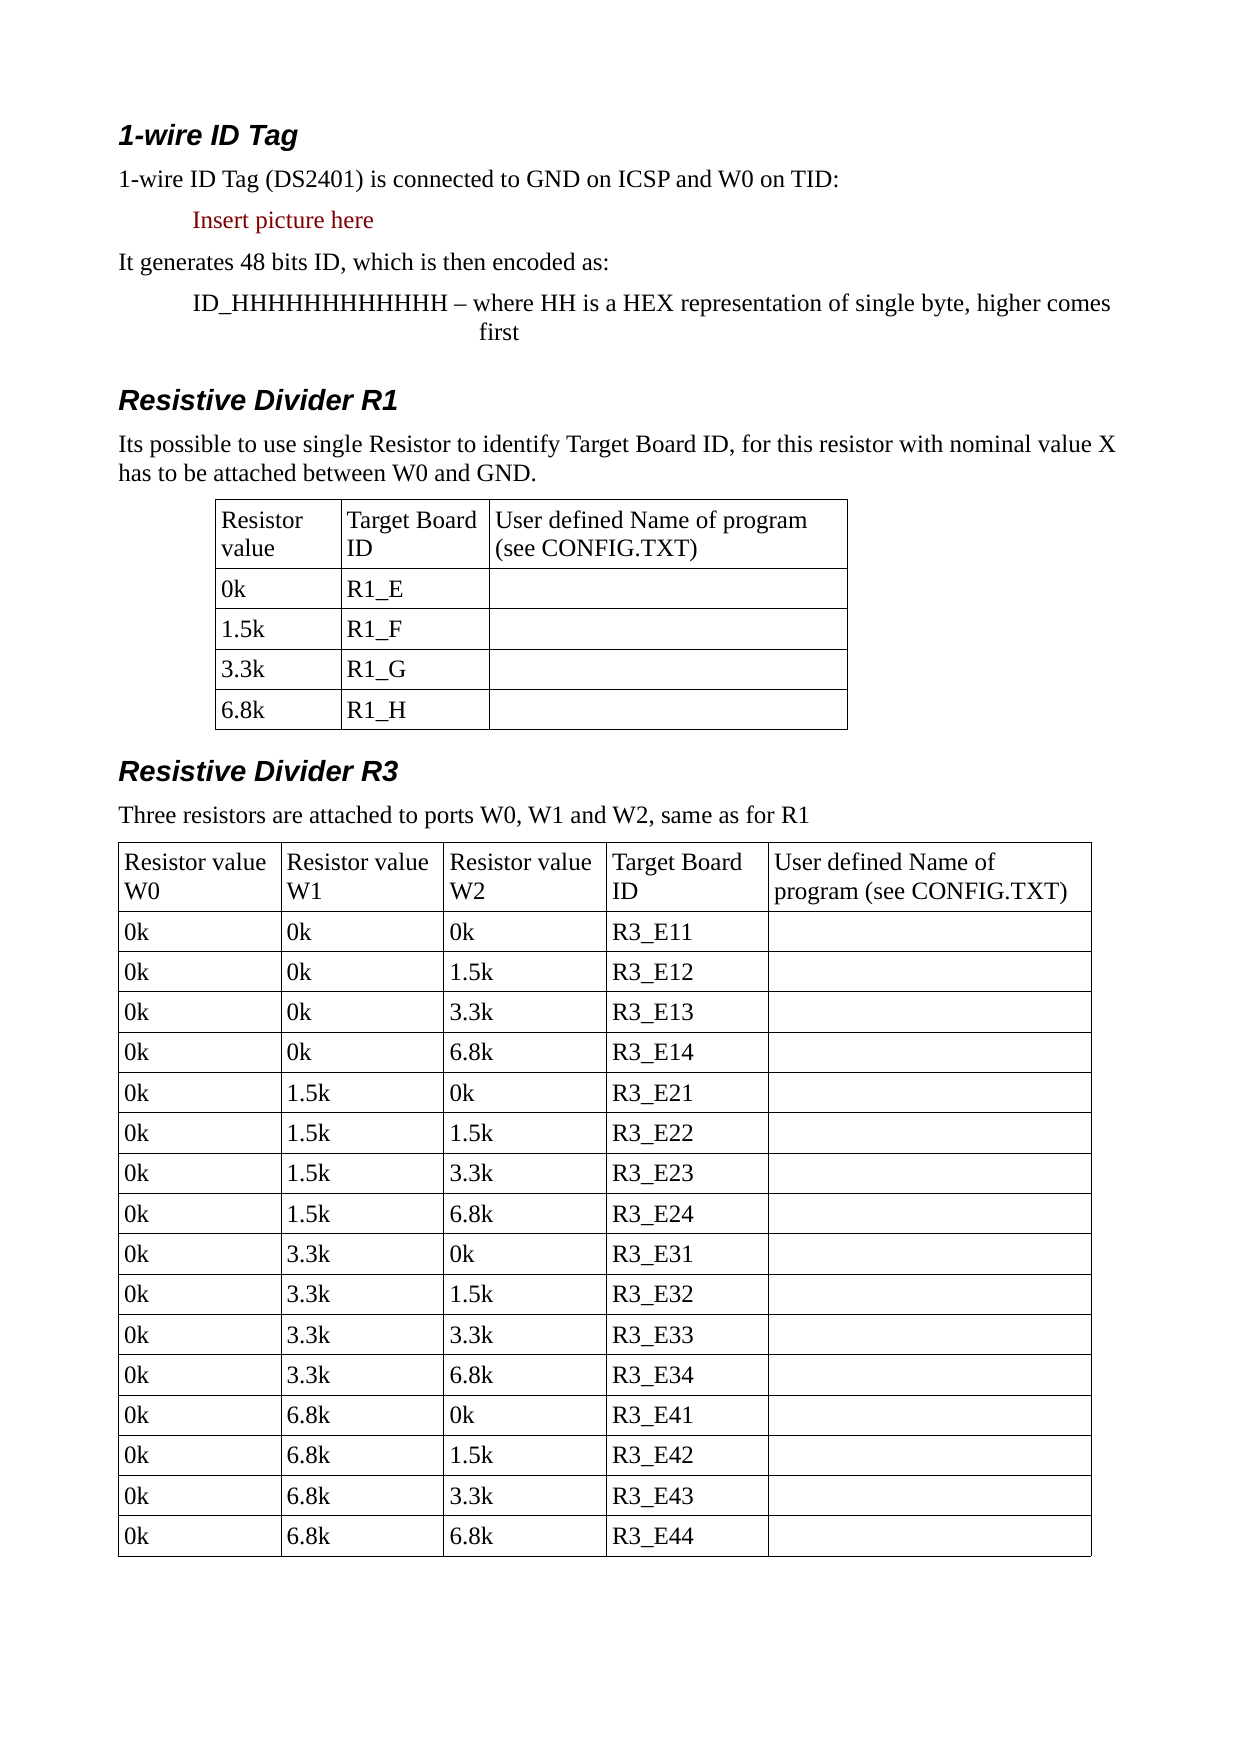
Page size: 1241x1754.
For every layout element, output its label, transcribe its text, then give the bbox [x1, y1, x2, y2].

table_cell 0k [444, 912, 606, 951]
table_cell 0k [119, 1073, 281, 1112]
table_header Target Board ID [342, 500, 489, 568]
table_cell [490, 650, 847, 689]
table_header User defined Name of program (see CONFIG.TXT) [769, 843, 1091, 911]
table_cell 3.3k [444, 992, 606, 1032]
table_cell 0k [444, 1234, 606, 1273]
table_cell 0k [282, 952, 443, 991]
table_cell 1.5k [282, 1073, 443, 1112]
table_cell R3_E31 [607, 1234, 768, 1273]
table_cell 6.8k [444, 1194, 606, 1233]
table_header Resistor value W2 [444, 843, 606, 911]
table_cell [769, 952, 1091, 991]
table_cell 0k [119, 952, 281, 991]
table_cell 1.5k [444, 952, 606, 991]
table_cell 6.8k [282, 1516, 443, 1556]
table_cell R3_E33 [607, 1315, 768, 1354]
table_cell [769, 912, 1091, 951]
table_cell R3_E32 [607, 1275, 768, 1314]
table_cell R1_F [342, 609, 489, 649]
table_cell [769, 1436, 1091, 1475]
table_cell R3_E41 [607, 1396, 768, 1435]
table_cell [769, 1396, 1091, 1435]
table_cell R3_E13 [607, 992, 768, 1032]
table_cell 3.3k [444, 1476, 606, 1515]
table_cell R3_E11 [607, 912, 768, 951]
table_cell [769, 1194, 1091, 1233]
table_cell 3.3k [444, 1154, 606, 1193]
table_header Resistor value W0 [119, 843, 281, 911]
table_cell [490, 569, 847, 608]
table_cell 0k [119, 1476, 281, 1515]
table_cell R1_G [342, 650, 489, 689]
table_cell 1.5k [282, 1113, 443, 1153]
table_cell 0k [119, 1355, 281, 1394]
table_cell 1.5k [444, 1275, 606, 1314]
table_cell 0k [282, 992, 443, 1032]
text Its possible to use single Resistor to identify Target Board ID, for this resistor with nominal value X has to be attached between W0 and GND. [118, 429, 1122, 486]
table_cell [490, 690, 847, 729]
table_cell R3_E12 [607, 952, 768, 991]
table_cell [769, 1315, 1091, 1354]
table_cell 1.5k [216, 609, 341, 649]
table_cell R3_E44 [607, 1516, 768, 1556]
table_cell 0k [119, 1234, 281, 1273]
table_cell [769, 1234, 1091, 1273]
table_cell [769, 1275, 1091, 1314]
table_cell 3.3k [282, 1315, 443, 1354]
table_cell 0k [119, 1396, 281, 1435]
table_cell R1_E [342, 569, 489, 608]
table_cell R3_E14 [607, 1033, 768, 1072]
table_cell [769, 1033, 1091, 1072]
subtitle Resistive Divider R1 [118, 383, 1122, 416]
table_cell 0k [444, 1073, 606, 1112]
table_cell 6.8k [444, 1033, 606, 1072]
table_cell 0k [444, 1396, 606, 1435]
table_cell 6.8k [282, 1476, 443, 1515]
table_cell 0k [119, 1436, 281, 1475]
table_cell 1.5k [444, 1113, 606, 1153]
table_header Resistor value W1 [282, 843, 443, 911]
table_cell [490, 609, 847, 649]
table_cell 0k [119, 1113, 281, 1153]
table_cell R3_E22 [607, 1113, 768, 1153]
table_cell 6.8k [216, 690, 341, 729]
table_cell 0k [119, 1516, 281, 1556]
table_cell R3_E43 [607, 1476, 768, 1515]
table_cell [769, 1073, 1091, 1112]
table_cell 6.8k [282, 1436, 443, 1475]
table_cell R3_E34 [607, 1355, 768, 1394]
table_cell [769, 1355, 1091, 1394]
table_cell 1.5k [282, 1154, 443, 1193]
table_cell R1_H [342, 690, 489, 729]
table_cell R3_E24 [607, 1194, 768, 1233]
text ID_HHHHHHHHHHHH – where HH is a HEX representation of single byte, higher comes first [192, 288, 1122, 345]
table_cell 3.3k [282, 1275, 443, 1314]
table_cell [769, 1154, 1091, 1193]
text It generates 48 bits ID, which is then encoded as: [118, 247, 1122, 275]
subtitle 1-wire ID Tag [118, 118, 1122, 152]
table_cell 0k [119, 1154, 281, 1193]
table_cell R3_E21 [607, 1073, 768, 1112]
table_cell 0k [119, 1315, 281, 1354]
table_cell 0k [119, 992, 281, 1032]
table_cell 0k [119, 1033, 281, 1072]
table_header Target Board ID [607, 843, 768, 911]
table_cell 0k [216, 569, 341, 608]
text Insert picture here [192, 205, 1122, 234]
table_cell 3.3k [282, 1355, 443, 1394]
table_cell [769, 992, 1091, 1032]
table_header User defined Name of program (see CONFIG.TXT) [490, 500, 847, 568]
table_cell R3_E42 [607, 1436, 768, 1475]
text 1-wire ID Tag (DS2401) is connected to GND on ICSP and W0 on TID: [118, 164, 1122, 193]
text Three resistors are attached to ports W0, W1 and W2, same as for R1 [118, 800, 1122, 829]
table_cell 6.8k [282, 1396, 443, 1435]
table_cell 1.5k [444, 1436, 606, 1475]
table_cell 0k [119, 1194, 281, 1233]
table_cell 0k [282, 912, 443, 951]
table_cell 6.8k [444, 1355, 606, 1394]
table_cell [769, 1113, 1091, 1153]
table_cell 0k [119, 1275, 281, 1314]
table_cell 0k [282, 1033, 443, 1072]
subtitle Resistive Divider R3 [118, 754, 1122, 788]
table_cell [769, 1516, 1091, 1556]
table_cell 6.8k [444, 1516, 606, 1556]
table_cell [769, 1476, 1091, 1515]
table_cell R3_E23 [607, 1154, 768, 1193]
table_cell 3.3k [216, 650, 341, 689]
table_cell 3.3k [282, 1234, 443, 1273]
table_cell 3.3k [444, 1315, 606, 1354]
table_cell 1.5k [282, 1194, 443, 1233]
table_cell 0k [119, 912, 281, 951]
table_header Resistor value [216, 500, 341, 568]
